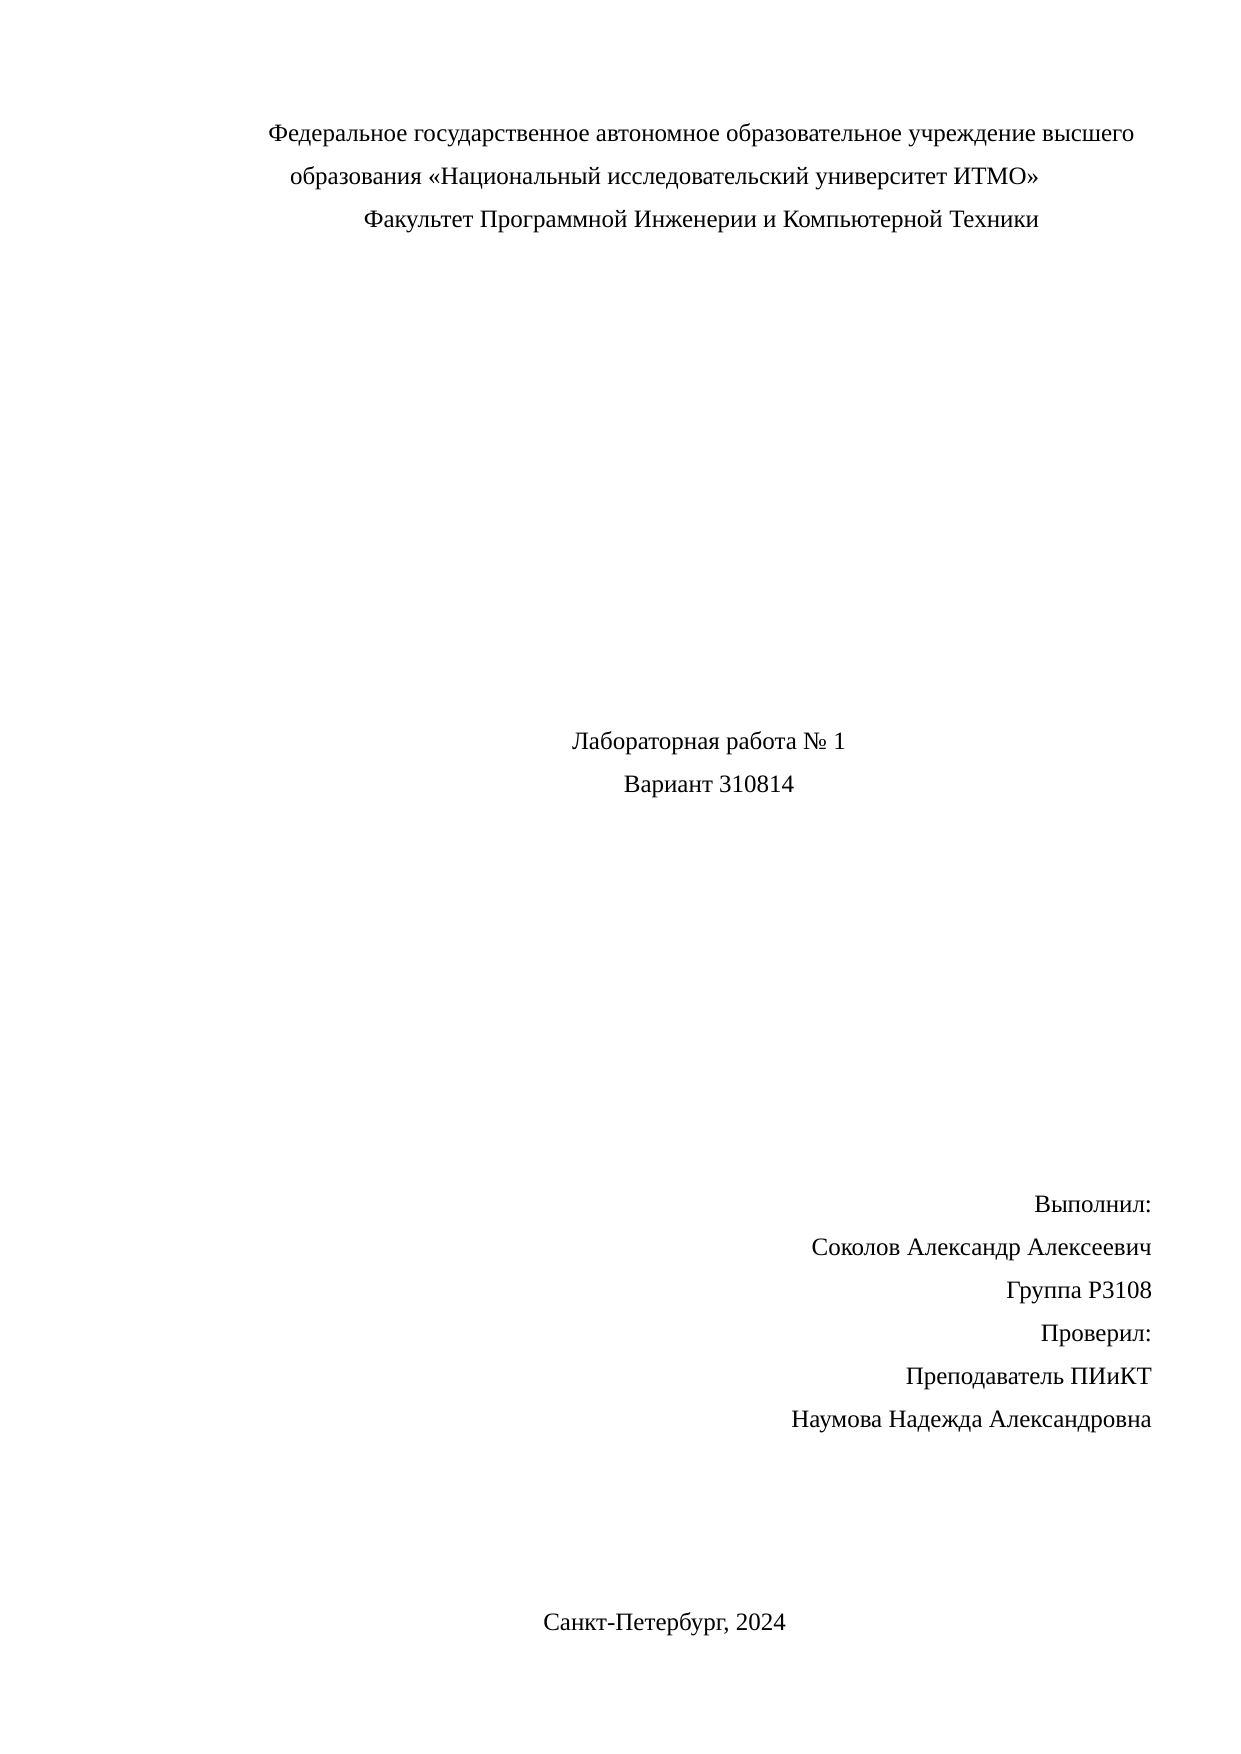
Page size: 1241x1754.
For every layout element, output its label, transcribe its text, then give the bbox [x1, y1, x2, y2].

text Проверил: [177, 1318, 1152, 1347]
text Вариант 310814 [177, 651, 1152, 798]
text Лабораторная работа № 1 [177, 608, 1152, 651]
text Наумова Надежда Александровна [177, 1404, 1152, 1433]
text Выполнил: [177, 1189, 1152, 1218]
text Преподаватель ПИиКТ [177, 1361, 1152, 1390]
text Соколов Александр Алексеевич [177, 1232, 1152, 1261]
text Группа P3108 [177, 1275, 1152, 1304]
